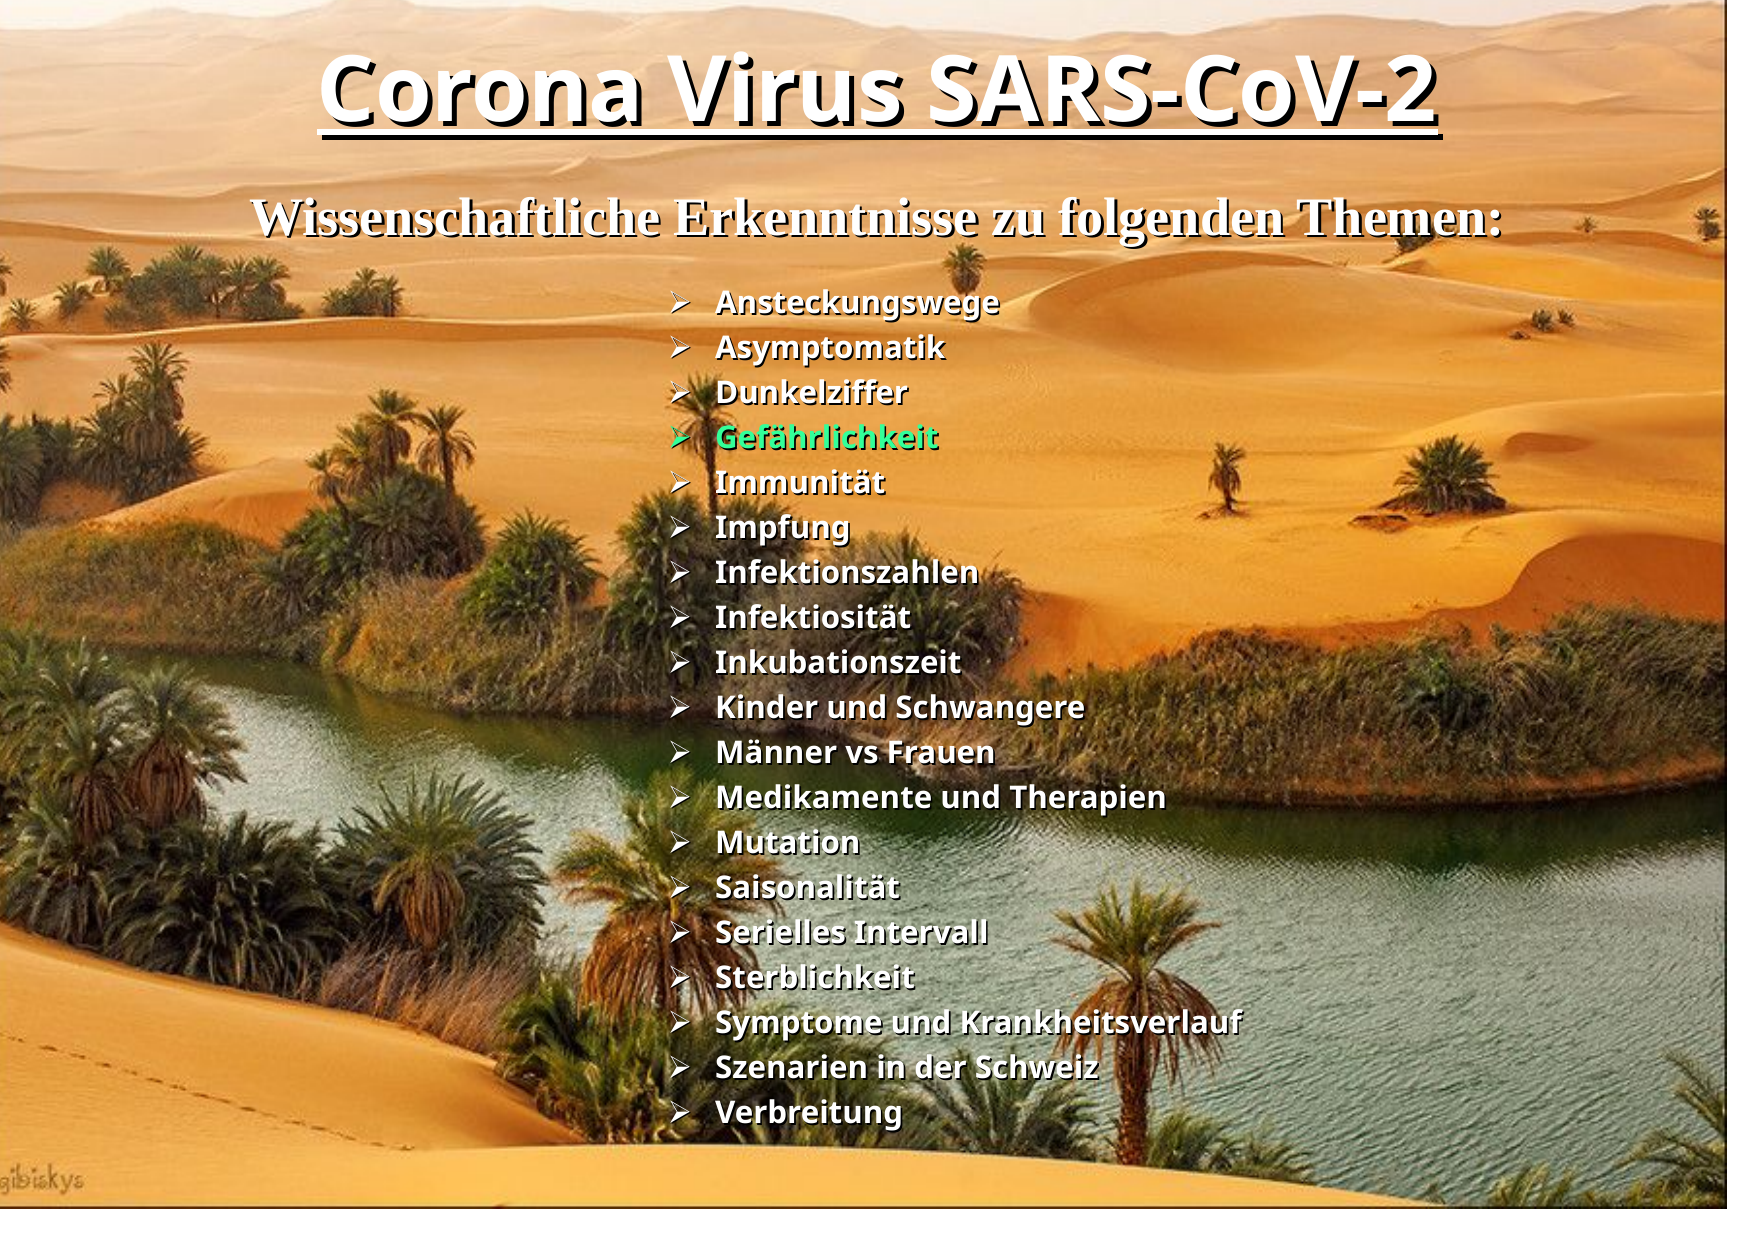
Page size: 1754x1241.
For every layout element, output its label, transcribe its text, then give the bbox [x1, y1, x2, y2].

list Infektionszahlen [1727, 550, 1748, 593]
text Corona Virus SARS-CoV-2 [1727, 24, 1748, 148]
list Asymptomatik [1727, 325, 1748, 368]
text Wissenschaftliche Erkenntnisse zu folgenden Themen: [1727, 184, 1748, 247]
list Symptome und Krankheitsverlauf [1727, 1000, 1748, 1043]
list Kinder und Schwangere [1727, 685, 1748, 728]
list Szenarien in der Schweiz [1727, 1045, 1748, 1088]
list Saisonalität [1727, 865, 1748, 908]
list Immunität [1727, 460, 1748, 503]
list Verbreitung [1727, 1090, 1748, 1133]
list Serielles Intervall [1727, 910, 1748, 953]
list Mutation [1727, 820, 1748, 863]
list Gefährlichkeit [1727, 415, 1748, 458]
list Dunkelziffer [1727, 370, 1748, 413]
list Infektiosität [1727, 595, 1748, 638]
list Medikamente und Therapien [1727, 775, 1748, 818]
list Sterblichkeit [1727, 955, 1748, 998]
list Impfung [1727, 505, 1748, 548]
picture [0, 0, 1727, 1209]
list Ansteckungswege [1727, 280, 1748, 323]
list Männer vs Frauen [1727, 730, 1748, 773]
list Inkubationszeit [1727, 640, 1748, 683]
